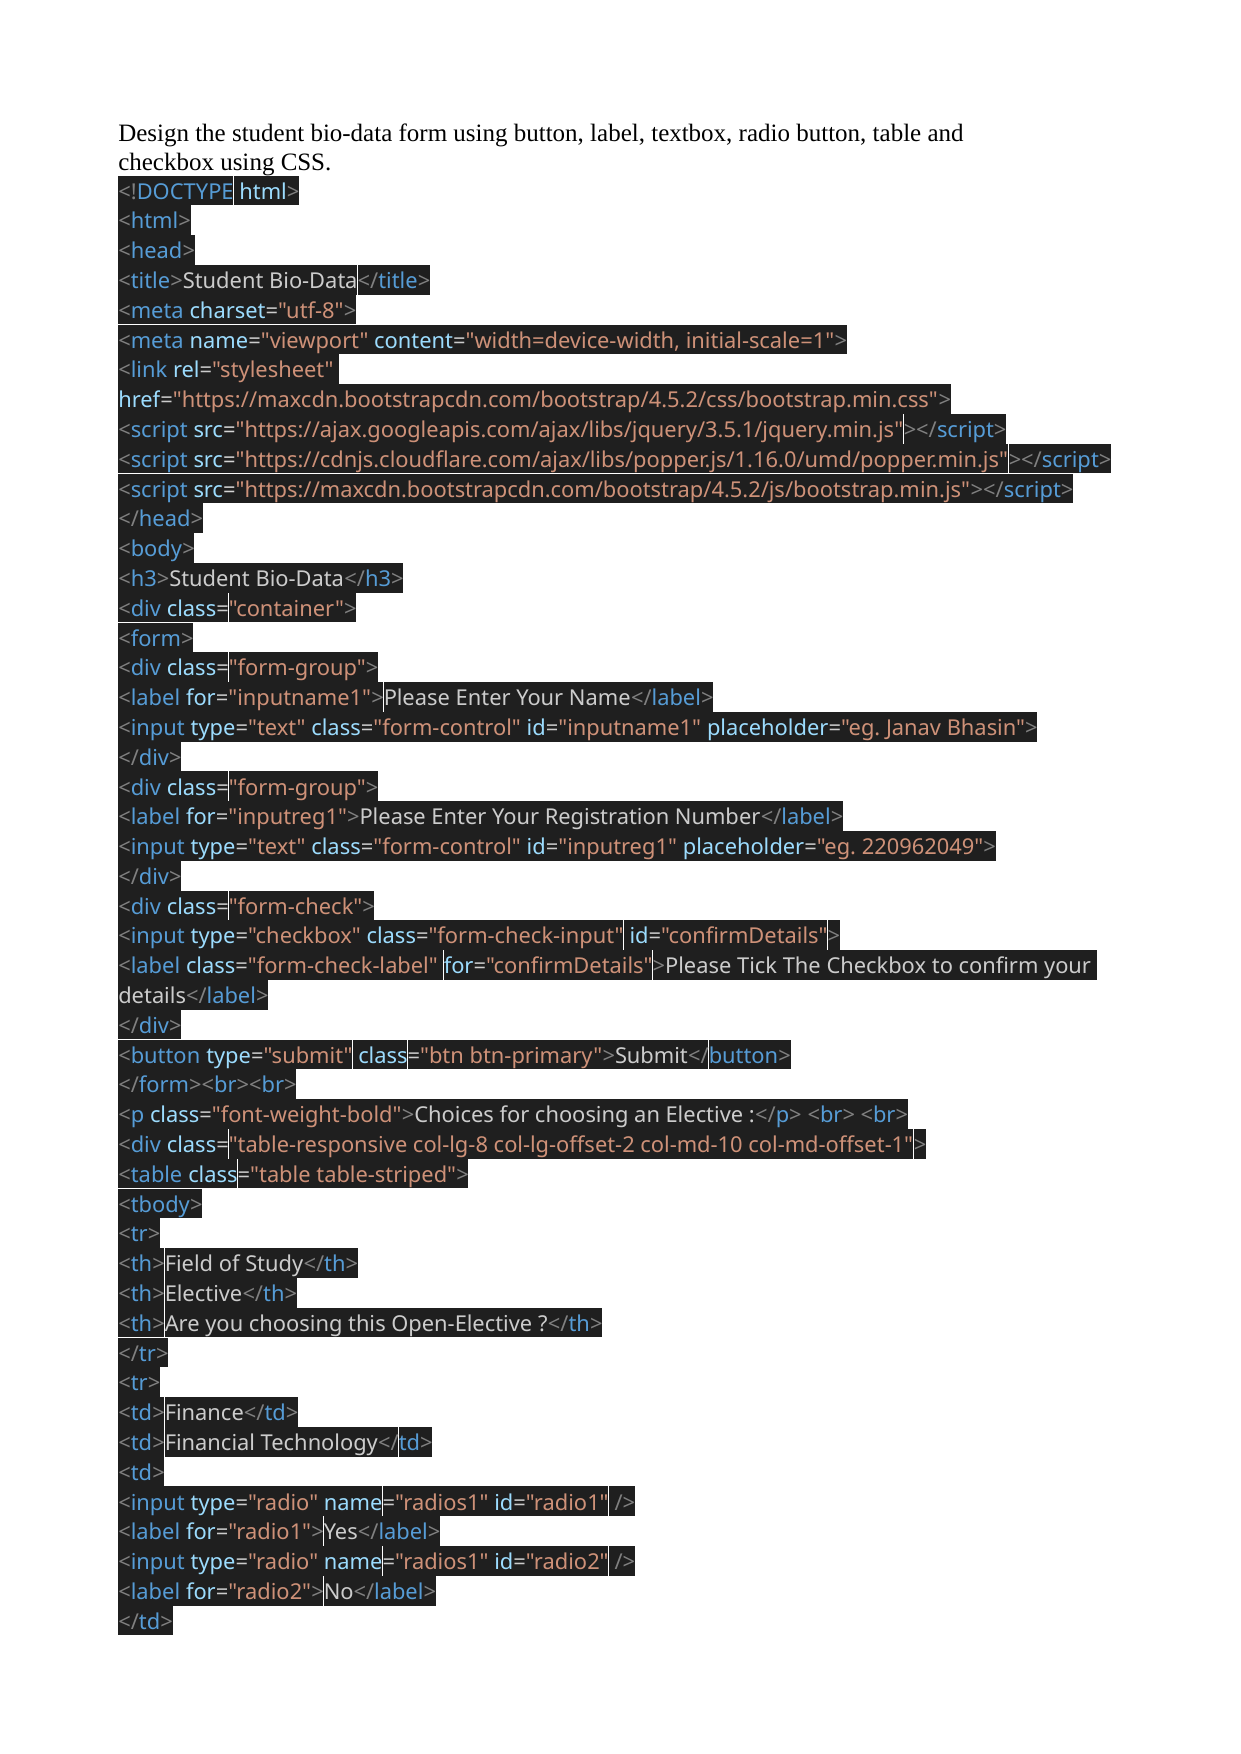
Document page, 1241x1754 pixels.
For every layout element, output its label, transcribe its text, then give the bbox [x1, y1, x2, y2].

text <tr> [118, 1367, 1122, 1397]
text <p class="font-weight-bold">Choices for choosing an Elective :</p> <br> <br> [118, 1099, 1122, 1129]
text <script src="https://ajax.googleapis.com/ajax/libs/jquery/3.5.1/jquery.min.js"></script> [118, 414, 1122, 444]
text <meta name="viewport" content="width=device-width, initial-scale=1"> [118, 324, 1122, 354]
text <input type="radio" name="radios1" id="radio2" /> [118, 1546, 1122, 1576]
text <th>Are you choosing this Open-Elective ?</th> [118, 1308, 1122, 1337]
text </tr> [118, 1337, 1122, 1367]
text </head> [118, 503, 1122, 533]
text </div> [118, 1010, 1122, 1039]
text <div class="form-group"> [118, 652, 1122, 682]
text </td> [118, 1606, 1122, 1635]
text <th>Field of Study</th> [118, 1248, 1122, 1278]
text <label for="radio2">No</label> [118, 1576, 1122, 1606]
text <label for="inputreg1">Please Enter Your Registration Number</label> [118, 801, 1122, 831]
text Design the student bio-data form using button, label, textbox, radio button, table and [118, 118, 1122, 147]
text <label for="radio1">Yes</label> [118, 1516, 1122, 1546]
text <body> [118, 533, 1122, 563]
text <td> [118, 1457, 1122, 1486]
text <tbody> [118, 1188, 1122, 1218]
text <table class="table table-striped"> [118, 1159, 1122, 1188]
text <input type="text" class="form-control" id="inputreg1" placeholder="eg. 220962049"> [118, 831, 1122, 861]
text <script src="https://maxcdn.bootstrapcdn.com/bootstrap/4.5.2/js/bootstrap.min.js"></script> [118, 473, 1122, 503]
text <!DOCTYPE html> [118, 176, 1122, 205]
text <meta charset="utf-8"> [118, 295, 1122, 324]
text <input type="radio" name="radios1" id="radio1" /> [118, 1486, 1122, 1516]
text <form> [118, 622, 1122, 652]
text <html> [118, 205, 1122, 235]
text </form><br><br> [118, 1069, 1122, 1099]
text <td>Financial Technology</td> [118, 1427, 1122, 1457]
text checkbox using CSS. [118, 147, 1122, 176]
text <td>Finance</td> [118, 1397, 1122, 1427]
text </div> [118, 742, 1122, 771]
text <title>Student Bio-Data</title> [118, 265, 1122, 295]
text <h3>Student Bio-Data</h3> [118, 563, 1122, 593]
text <head> [118, 235, 1122, 265]
text <input type="text" class="form-control" id="inputname1" placeholder="eg. Janav Bhasin"> [118, 712, 1122, 742]
text <div class="form-check"> [118, 891, 1122, 920]
text <div class="table-responsive col-lg-8 col-lg-offset-2 col-md-10 col-md-offset-1"> [118, 1129, 1122, 1159]
text <div class="container"> [118, 593, 1122, 622]
text <label class="form-check-label" for="confirmDetails">Please Tick The Checkbox to confirm your details</label> [118, 950, 1122, 1010]
text <th>Elective</th> [118, 1278, 1122, 1308]
text <button type="submit" class="btn btn-primary">Submit</button> [118, 1039, 1122, 1069]
text <script src="https://cdnjs.cloudflare.com/ajax/libs/popper.js/1.16.0/umd/popper.min.js"></script> [118, 444, 1122, 473]
text <input type="checkbox" class="form-check-input" id="confirmDetails"> [118, 920, 1122, 950]
text <tr> [118, 1218, 1122, 1248]
text </div> [118, 861, 1122, 891]
text <div class="form-group"> [118, 771, 1122, 801]
text <link rel="stylesheet" href="https://maxcdn.bootstrapcdn.com/bootstrap/4.5.2/css/bootstrap.min.css"> [118, 354, 1122, 414]
text <label for="inputname1">Please Enter Your Name</label> [118, 682, 1122, 712]
